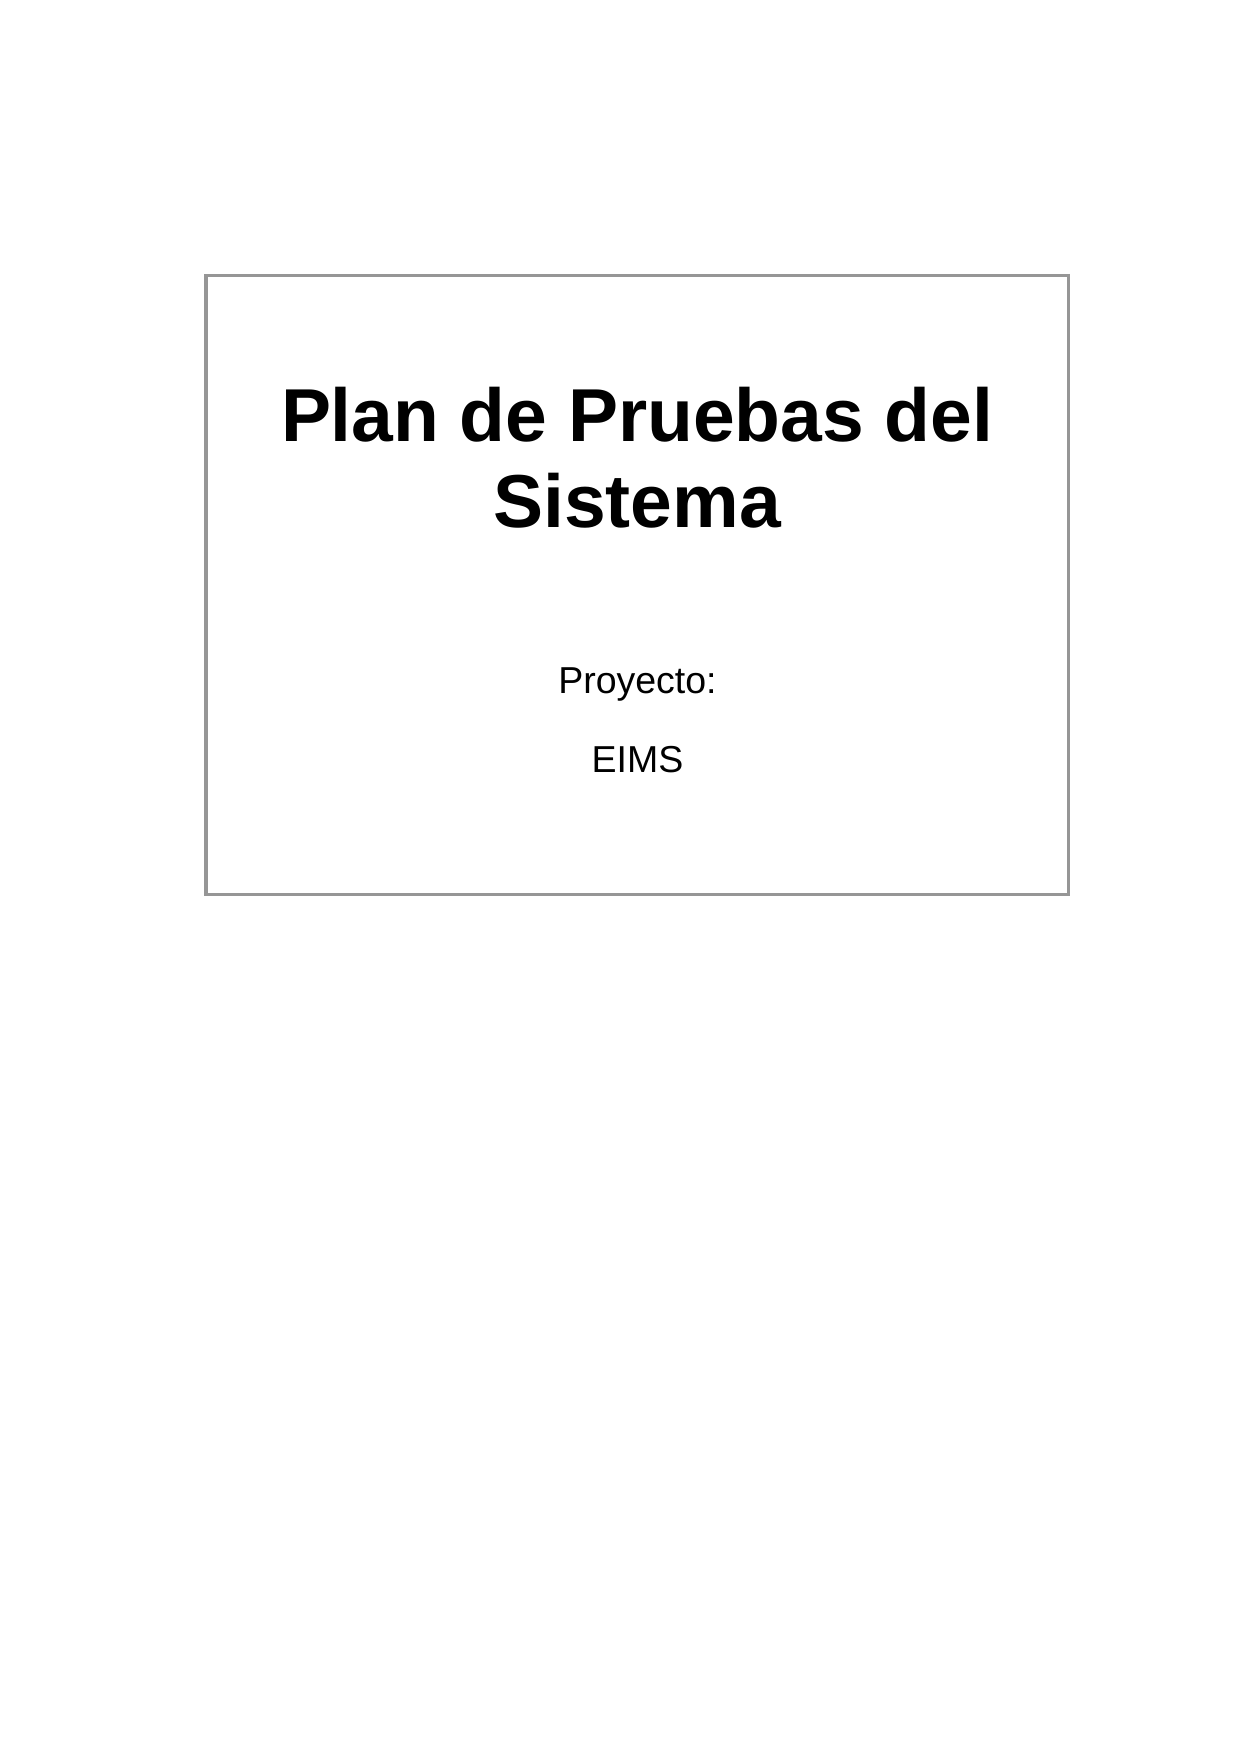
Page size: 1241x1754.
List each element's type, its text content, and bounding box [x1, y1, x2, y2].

text Plan de Pruebas del Sistema [222, 371, 1052, 543]
text Proyecto: [222, 647, 1052, 702]
text EIMS [222, 727, 1052, 781]
